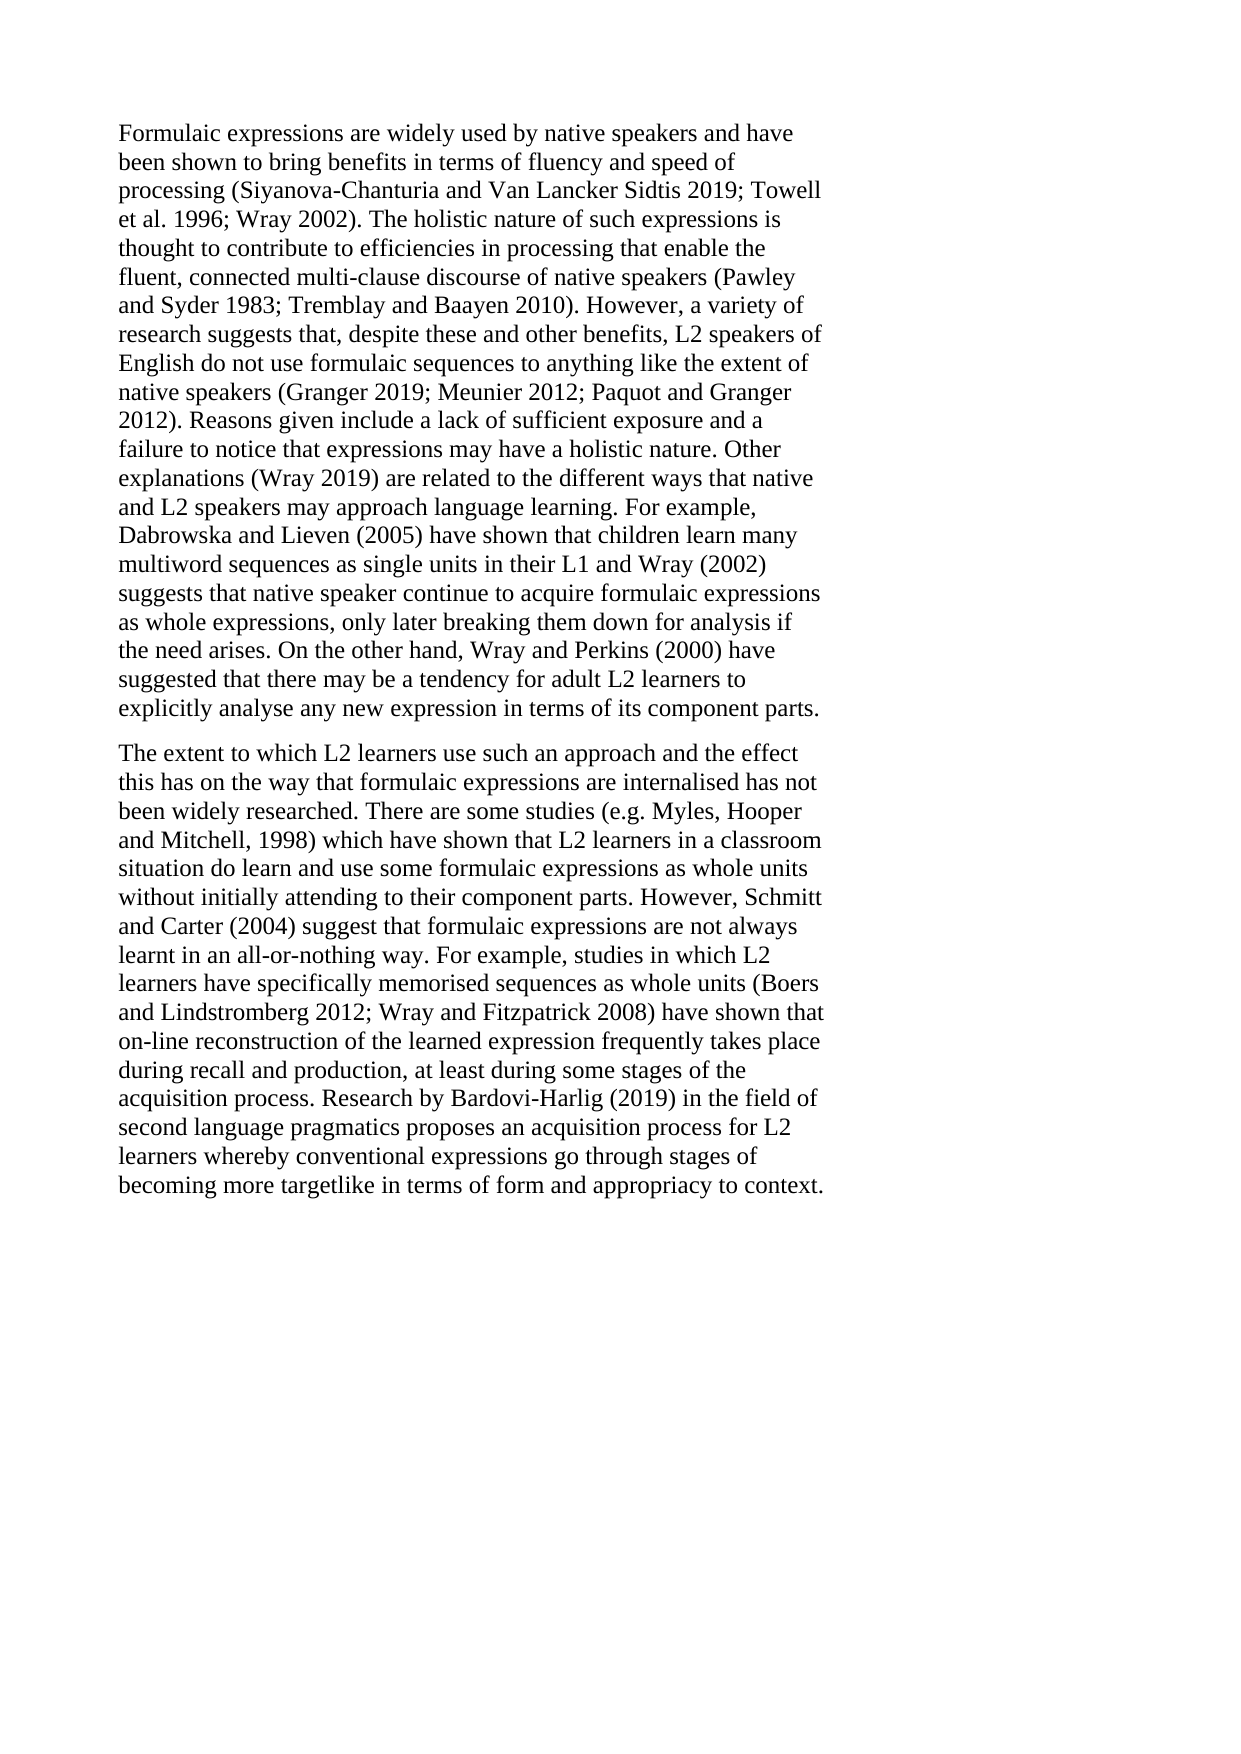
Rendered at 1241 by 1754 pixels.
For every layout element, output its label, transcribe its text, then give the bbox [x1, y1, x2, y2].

text Formulaic expressions are widely used by native speakers and have been shown to bring benefits in terms of fluency and speed of processing (Siyanova-Chanturia and Van Lancker Sidtis 2019; Towell et al. 1996; Wray 2002). The holistic nature of such expressions is thought to contribute to efficiencies in processing that enable the fluent, connected multi-clause discourse of native speakers (Pawley and Syder 1983; Tremblay and Baayen 2010). However, a variety of research suggests that, despite these and other benefits, L2 speakers of English do not use formulaic sequences to anything like the extent of native speakers (Granger 2019; Meunier 2012; Paquot and Granger 2012). Reasons given include a lack of sufficient exposure and a failure to notice that expressions may have a holistic nature. Other explanations (Wray 2019) are related to the different ways that native and L2 speakers may approach language learning. For example, Dabrowska and Lieven (2005) have shown that children learn many multiword sequences as single units in their L1 and Wray (2002) suggests that native speaker continue to acquire formulaic expressions as whole expressions, only later breaking them down for analysis if the need arises. On the other hand, Wray and Perkins (2000) have suggested that there may be a tendency for adult L2 learners to explicitly analyse any new expression in terms of its component parts. [118, 118, 827, 722]
text The extent to which L2 learners use such an approach and the effect this has on the way that formulaic expressions are internalised has not been widely researched. There are some studies (e.g. Myles, Hooper and Mitchell, 1998) which have shown that L2 learners in a classroom situation do learn and use some formulaic expressions as whole units without initially attending to their component parts. However, Schmitt and Carter (2004) suggest that formulaic expressions are not always learnt in an all-or-nothing way. For example, studies in which L2 learners have specifically memorised sequences as whole units (Boers and Lindstromberg 2012; Wray and Fitzpatrick 2008) have shown that on-line reconstruction of the learned expression frequently takes place during recall and production, at least during some stages of the acquisition process. Research by Bardovi-Harlig (2019) in the field of second language pragmatics proposes an acquisition process for L2 learners whereby conventional expressions go through stages of becoming more targetlike in terms of form and appropriacy to context. [118, 738, 827, 1198]
